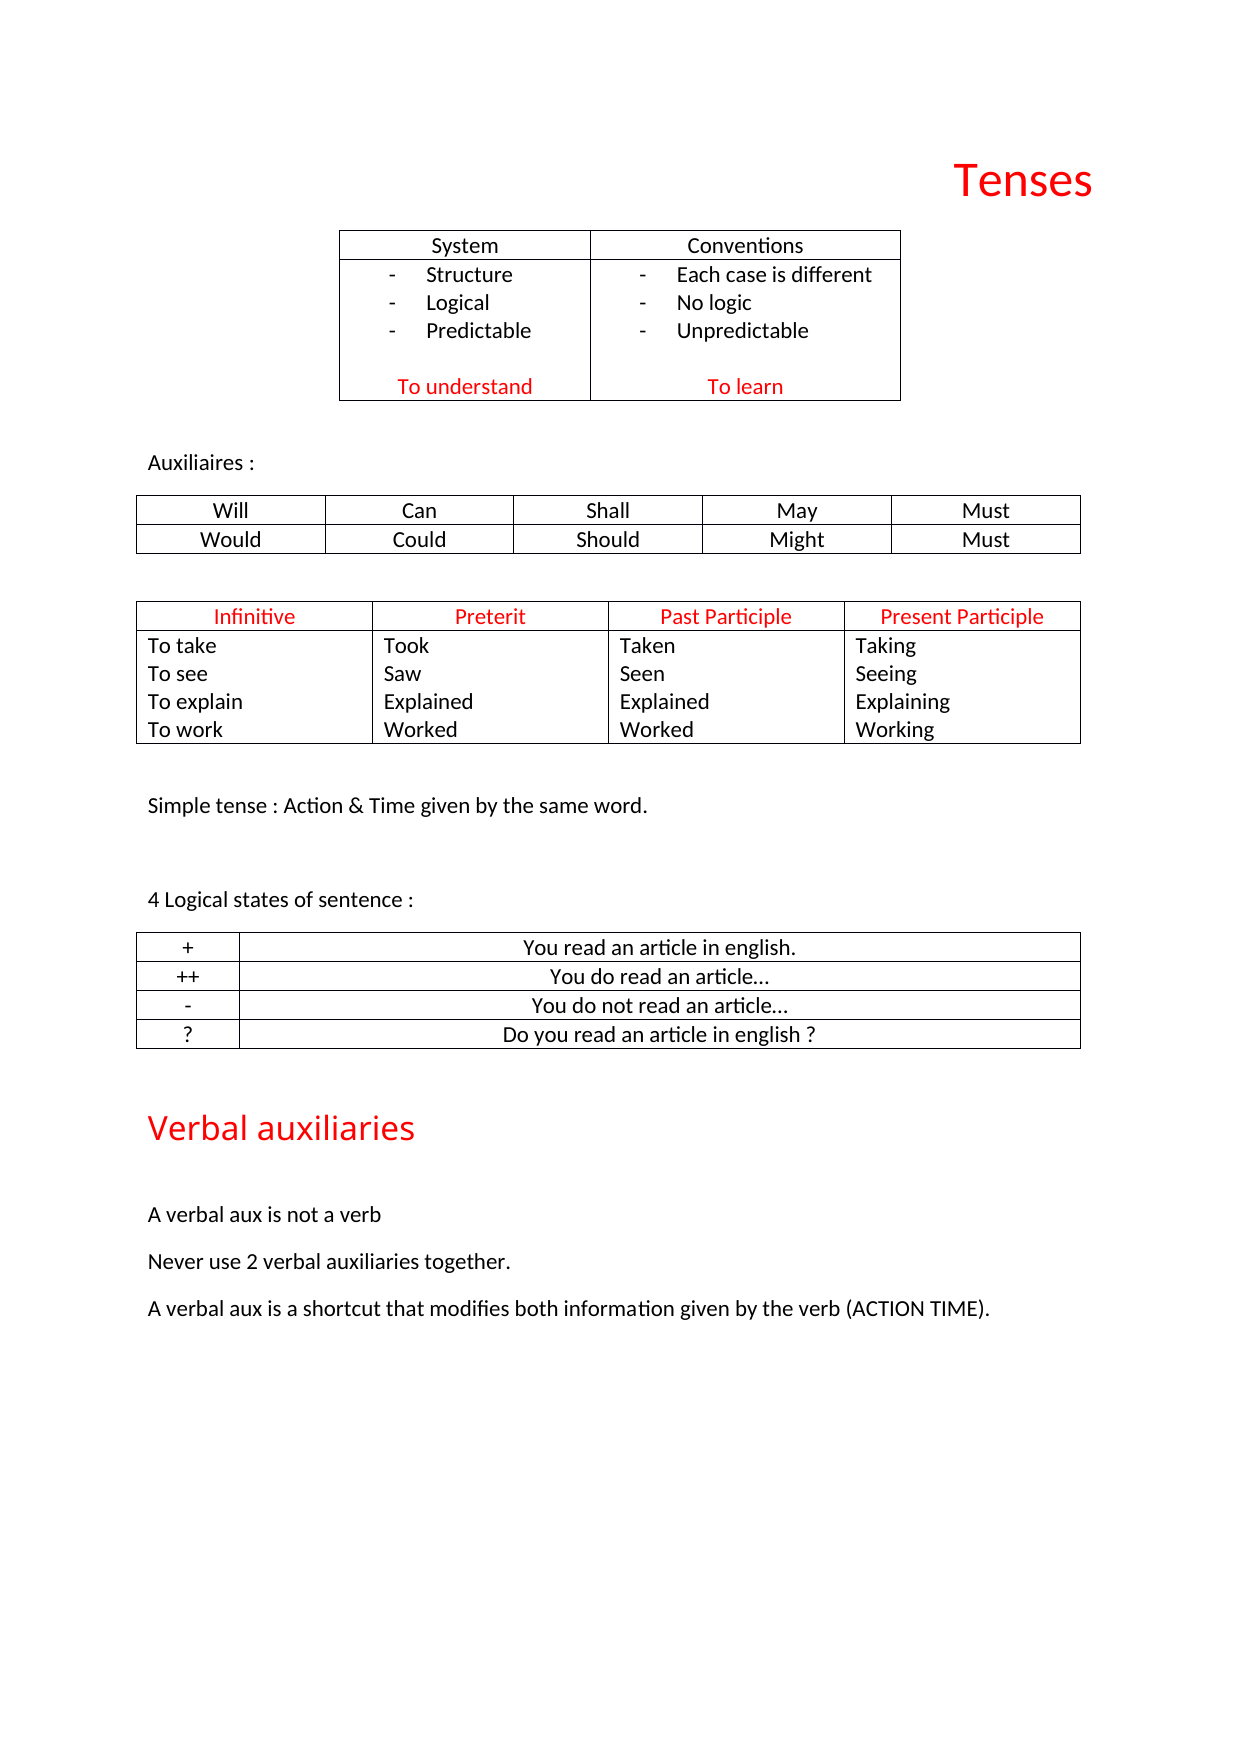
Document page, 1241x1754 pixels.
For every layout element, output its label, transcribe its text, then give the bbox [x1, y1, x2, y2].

text A verbal aux is not a verb [148, 1200, 1093, 1228]
table_cell Do you read an article in english ? [240, 1020, 1080, 1048]
table_header Preterit [373, 602, 608, 630]
table_header System [340, 231, 590, 259]
table_cell Taken Seen Explained Worked [609, 631, 844, 743]
table_cell Could [326, 525, 513, 553]
table_cell You do not read an article… [240, 991, 1080, 1019]
table_cell Structure Logical Predictable To understand [340, 260, 590, 400]
table_header Past Participle [609, 602, 844, 630]
table_cell Should [514, 525, 702, 553]
table_header Conventions [591, 231, 900, 259]
table_cell To take To see To explain To work [137, 631, 372, 743]
table_header Can [326, 496, 513, 524]
table_header + [137, 933, 239, 961]
table_cell Each case is different No logic Unpredictable To learn [591, 260, 900, 400]
table_cell Taking Seeing Explaining Working [845, 631, 1080, 743]
table_cell Took Saw Explained Worked [373, 631, 608, 743]
text Tenses [148, 148, 1093, 209]
text A verbal aux is a shortcut that modifies both information given by the verb (ACTION TIME). [148, 1294, 1093, 1322]
text 4 Logical states of sentence : [148, 885, 1093, 913]
table_header Infinitive [137, 602, 372, 630]
subtitle Verbal auxiliaries [148, 1104, 1093, 1150]
table_cell ? [137, 1020, 239, 1048]
table_header Shall [514, 496, 702, 524]
table_cell Would [137, 525, 325, 553]
table_header Must [892, 496, 1080, 524]
table_cell Must [892, 525, 1080, 553]
table_header You read an article in english. [240, 933, 1080, 961]
table_cell You do read an article… [240, 962, 1080, 990]
text Auxiliaires : [148, 448, 1093, 476]
text Simple tense : Action & Time given by the same word. [148, 791, 1093, 819]
text Never use 2 verbal auxiliaries together. [148, 1247, 1093, 1275]
table_cell Might [703, 525, 891, 553]
table_cell ++ [137, 962, 239, 990]
table_cell - [137, 991, 239, 1019]
table_header Present Participle [845, 602, 1080, 630]
table_header May [703, 496, 891, 524]
table_header Will [137, 496, 325, 524]
